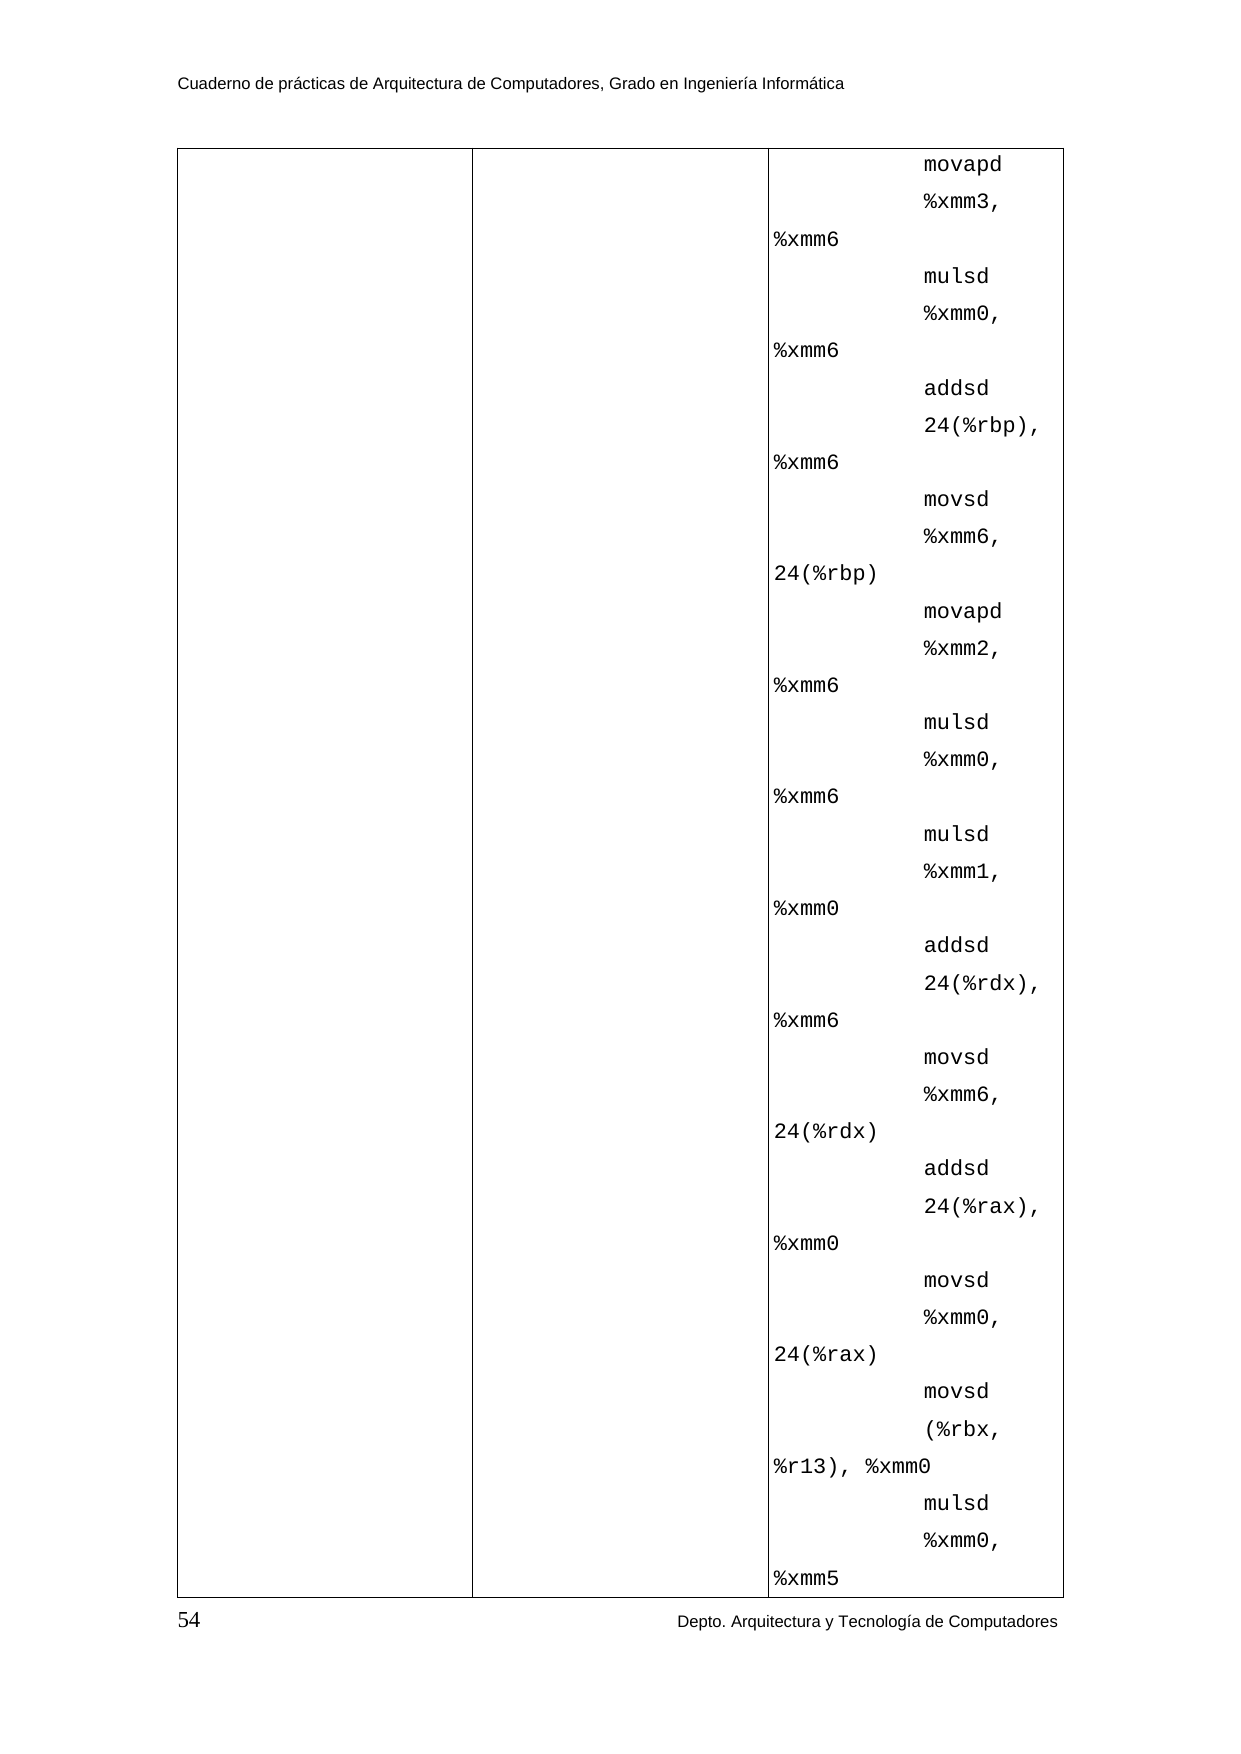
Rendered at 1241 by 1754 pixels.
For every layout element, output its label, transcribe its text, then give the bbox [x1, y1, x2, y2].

table_cell [473, 149, 768, 1597]
table_cell movapd %xmm3, %xmm6 mulsd %xmm0, %xmm6 addsd 24(%rbp), %xmm6 movsd %xmm6, 24(%rbp) movapd %xmm2, %xmm6 mulsd %xmm0, %xmm6 mulsd %xmm1, %xmm0 addsd 24(%rdx), %xmm6 movsd %xmm6, 24(%rdx) addsd 24(%rax), %xmm0 movsd %xmm0, 24(%rax) movsd (%rbx,%r13), %xmm0 mulsd %xmm0, %xmm5 [769, 149, 1063, 1597]
table_cell [178, 149, 472, 1597]
